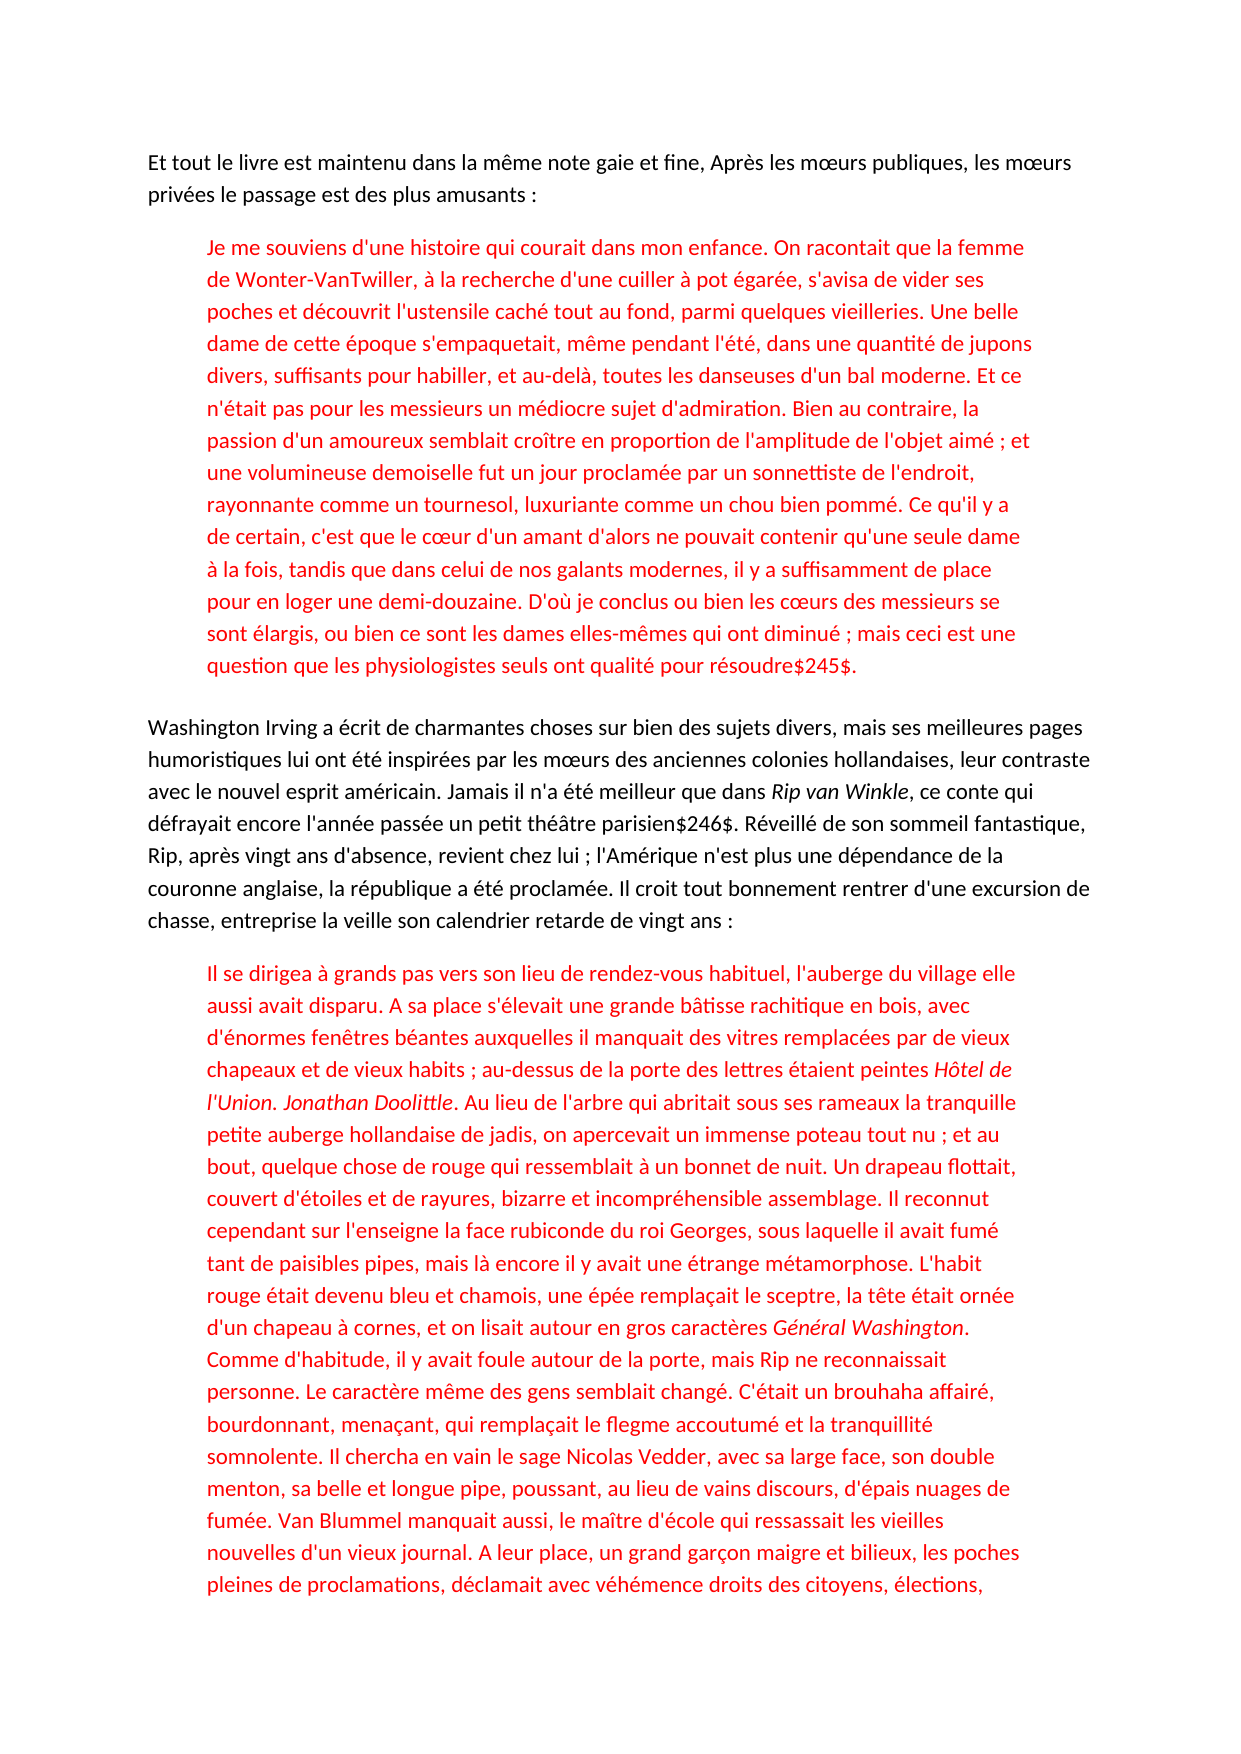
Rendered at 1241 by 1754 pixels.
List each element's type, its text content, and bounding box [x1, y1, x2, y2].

text Il se dirigea à grands pas vers son lieu de rendez-vous habituel, l'auberge du village elle aussi avait disparu. A sa place s'élevait une grande bâtisse rachitique en bois, avec d'énormes fenêtres béantes auxquelles il manquait des vitres remplacées par de vieux chapeaux et de vieux habits ; au-dessus de la porte des lettres étaient peintes Hôtel de l'Union. Jonathan Doolittle. Au lieu de l'arbre qui abritait sous ses rameaux la tranquille petite auberge hollandaise de jadis, on apercevait un immense poteau tout nu ; et au bout, quelque chose de rouge qui ressemblait à un bonnet de nuit. Un drapeau flottait, couvert d'étoiles et de rayures, bizarre et incompréhensible assemblage. Il reconnut cependant sur l'enseigne la face rubiconde du roi Georges, sous laquelle il avait fumé tant de paisibles pipes, mais là encore il y avait une étrange métamorphose. L'habit rouge était devenu bleu et chamois, une épée remplaçait le sceptre, la tête était ornée d'un chapeau à cornes, et on lisait autour en gros caractères Général Washington. Comme d'habitude, il y avait foule autour de la porte, mais Rip ne reconnaissait personne. Le caractère même des gens semblait changé. C'était un brouhaha affairé, bourdonnant, menaçant, qui remplaçait le flegme accoutumé et la tranquillité somnolente. Il chercha en vain le sage Nicolas Vedder, avec sa large face, son double menton, sa belle et longue pipe, poussant, au lieu de vains discours, d'épais nuages de fumée. Van Blummel manquait aussi, le maître d'école qui ressassait les vieilles nouvelles d'un vieux journal. A leur place, un grand garçon maigre et bilieux, les poches pleines de proclamations, déclamait avec véhémence droits des citoyens, élections, [207, 959, 1033, 1599]
text Washington Irving a écrit de charmantes choses sur bien des sujets divers, mais ses meilleures pages humoristiques lui ont été inspirées par les mœurs des anciennes colonies hollandaises, leur contraste avec le nouvel esprit américain. Jamais il n'a été meilleur que dans Rip van Winkle, ce conte qui défrayait encore l'année passée un petit théâtre parisien$246$. Réveillé de son sommeil fantastique, Rip, après vingt ans d'absence, revient chez lui ; l'Amérique n'est plus une dépendance de la couronne anglaise, la république a été proclamée. Il croit tout bonnement rentrer d'une excursion de chasse, entreprise la veille son calendrier retarde de vingt ans : [148, 713, 1093, 934]
text Je me souviens d'une histoire qui courait dans mon enfance. On racontait que la femme de Wonter-VanTwiller, à la recherche d'une cuiller à pot égarée, s'avisa de vider ses poches et découvrit l'ustensile caché tout au fond, parmi quelques vieilleries. Une belle dame de cette époque s'empaquetait, même pendant l'été, dans une quantité de jupons divers, suffisants pour habiller, et au-delà, toutes les danseuses d'un bal moderne. Et ce n'était pas pour les messieurs un médiocre sujet d'admiration. Bien au contraire, la passion d'un amoureux semblait croître en proportion de l'amplitude de l'objet aimé ; et une volumineuse demoiselle fut un jour proclamée par un sonnettiste de l'endroit, rayonnante comme un tournesol, luxuriante comme un chou bien pommé. Ce qu'il y a de certain, c'est que le cœur d'un amant d'alors ne pouvait contenir qu'une seule dame à la fois, tandis que dans celui de nos galants modernes, il y a suffisamment de place pour en loger une demi-douzaine. D'où je conclus ou bien les cœurs des messieurs se sont élargis, ou bien ce sont les dames elles-mêmes qui ont diminué ; mais ceci est une question que les physiologistes seuls ont qualité pour résoudre$245$. [207, 233, 1033, 679]
text Et tout le livre est maintenu dans la même note gaie et fine, Après les mœurs publiques, les mœurs privées le passage est des plus amusants : [148, 148, 1093, 208]
